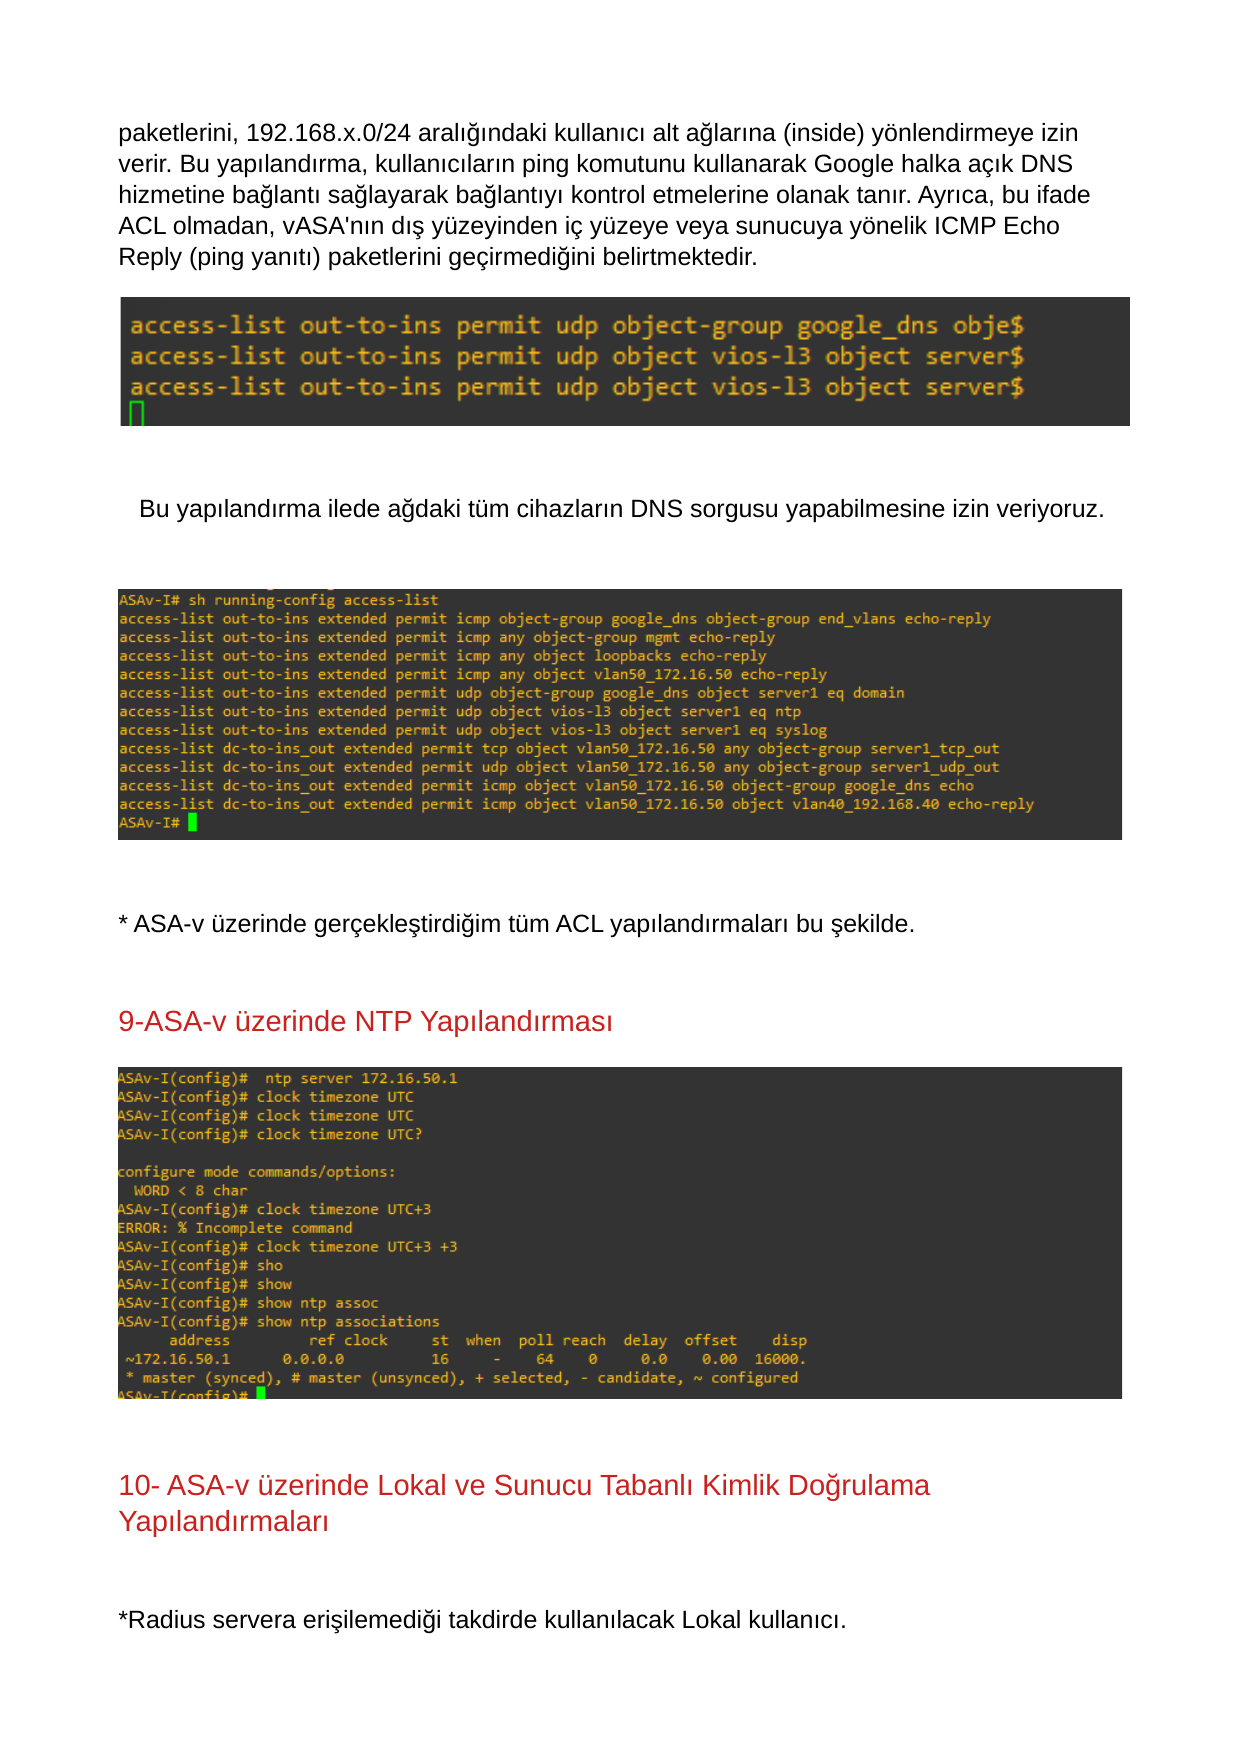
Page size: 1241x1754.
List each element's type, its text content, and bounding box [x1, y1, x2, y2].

picture [120, 297, 1130, 426]
picture [118, 1067, 1123, 1399]
text 10- ASA-v üzerinde Lokal ve Sunucu Tabanlı Kimlik Doğrulama Yapılandırmaları [118, 1468, 1122, 1538]
picture [118, 589, 1123, 840]
text paketlerini, 192.168.x.0/24 aralığındaki kullanıcı alt ağlarına (inside) yönlendirmeye izin verir. Bu yapılandırma, kullanıcıların ping komutunu kullanarak Google halka açık DNS hizmetine bağlantı sağlayarak bağlantıyı kontrol etmelerine olanak tanır. Ayrıca, bu ifade ACL olmadan, vASA'nın dış yüzeyinden iç yüzeye veya sunucuya yönelik ICMP Echo Reply (ping yanıtı) paketlerini geçirmediğini belirtmektedir. [118, 118, 1122, 271]
text *Radius servera erişilemediği takdirde kullanılacak Lokal kullanıcı. [118, 1605, 1122, 1633]
text * ASA-v üzerinde gerçekleştirdiğim tüm ACL yapılandırmaları bu şekilde. [118, 909, 1122, 937]
text Bu yapılandırma ilede ağdaki tüm cihazların DNS sorgusu yapabilmesine izin veriyoruz. [118, 494, 1122, 523]
text 9-ASA-v üzerinde NTP Yapılandırması [118, 1004, 1122, 1038]
